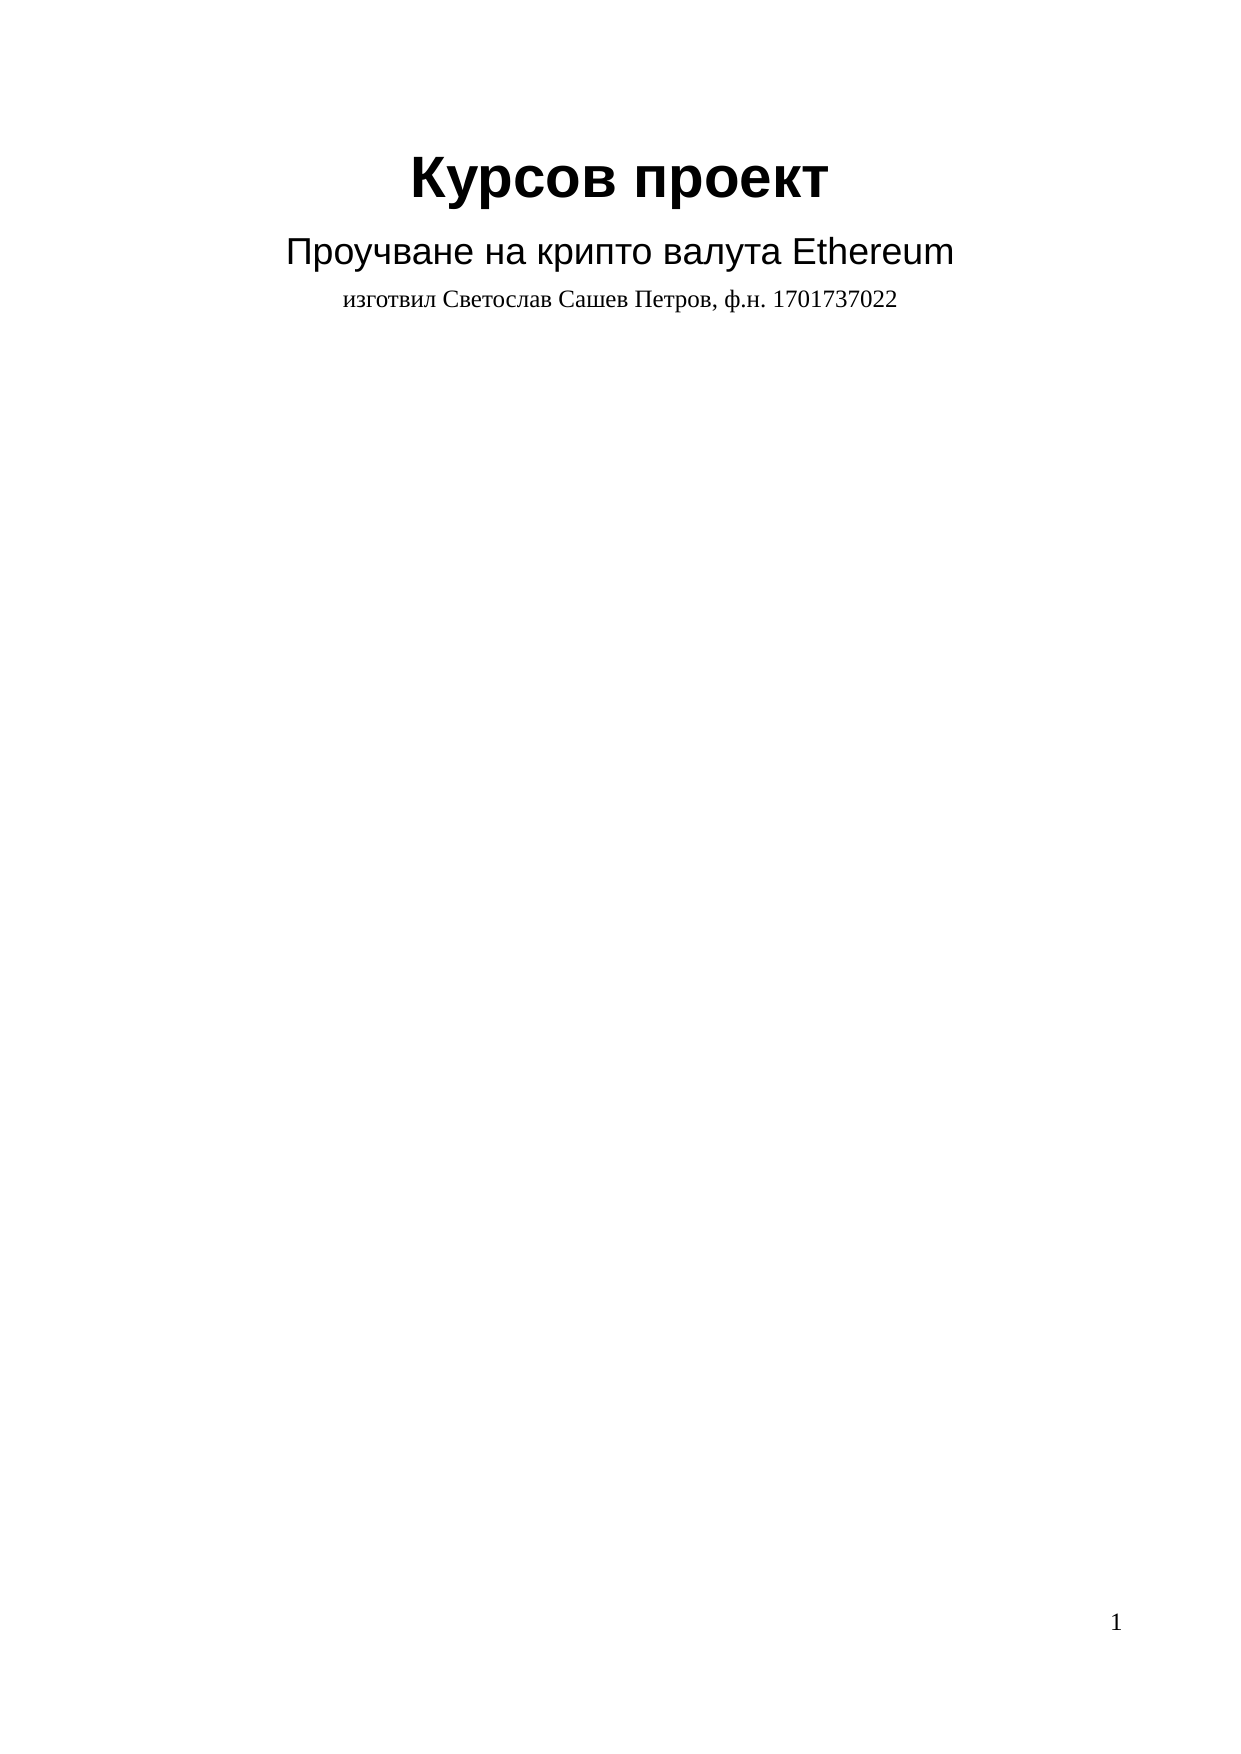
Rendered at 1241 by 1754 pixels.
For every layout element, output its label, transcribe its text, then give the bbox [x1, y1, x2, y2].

subtitle Проучване на крипто валута Ethereum [118, 229, 1122, 272]
text изготвил Светослав Сашев Петров, ф.н. 1701737022 [118, 284, 1122, 313]
title Курсов проект [118, 143, 1122, 210]
